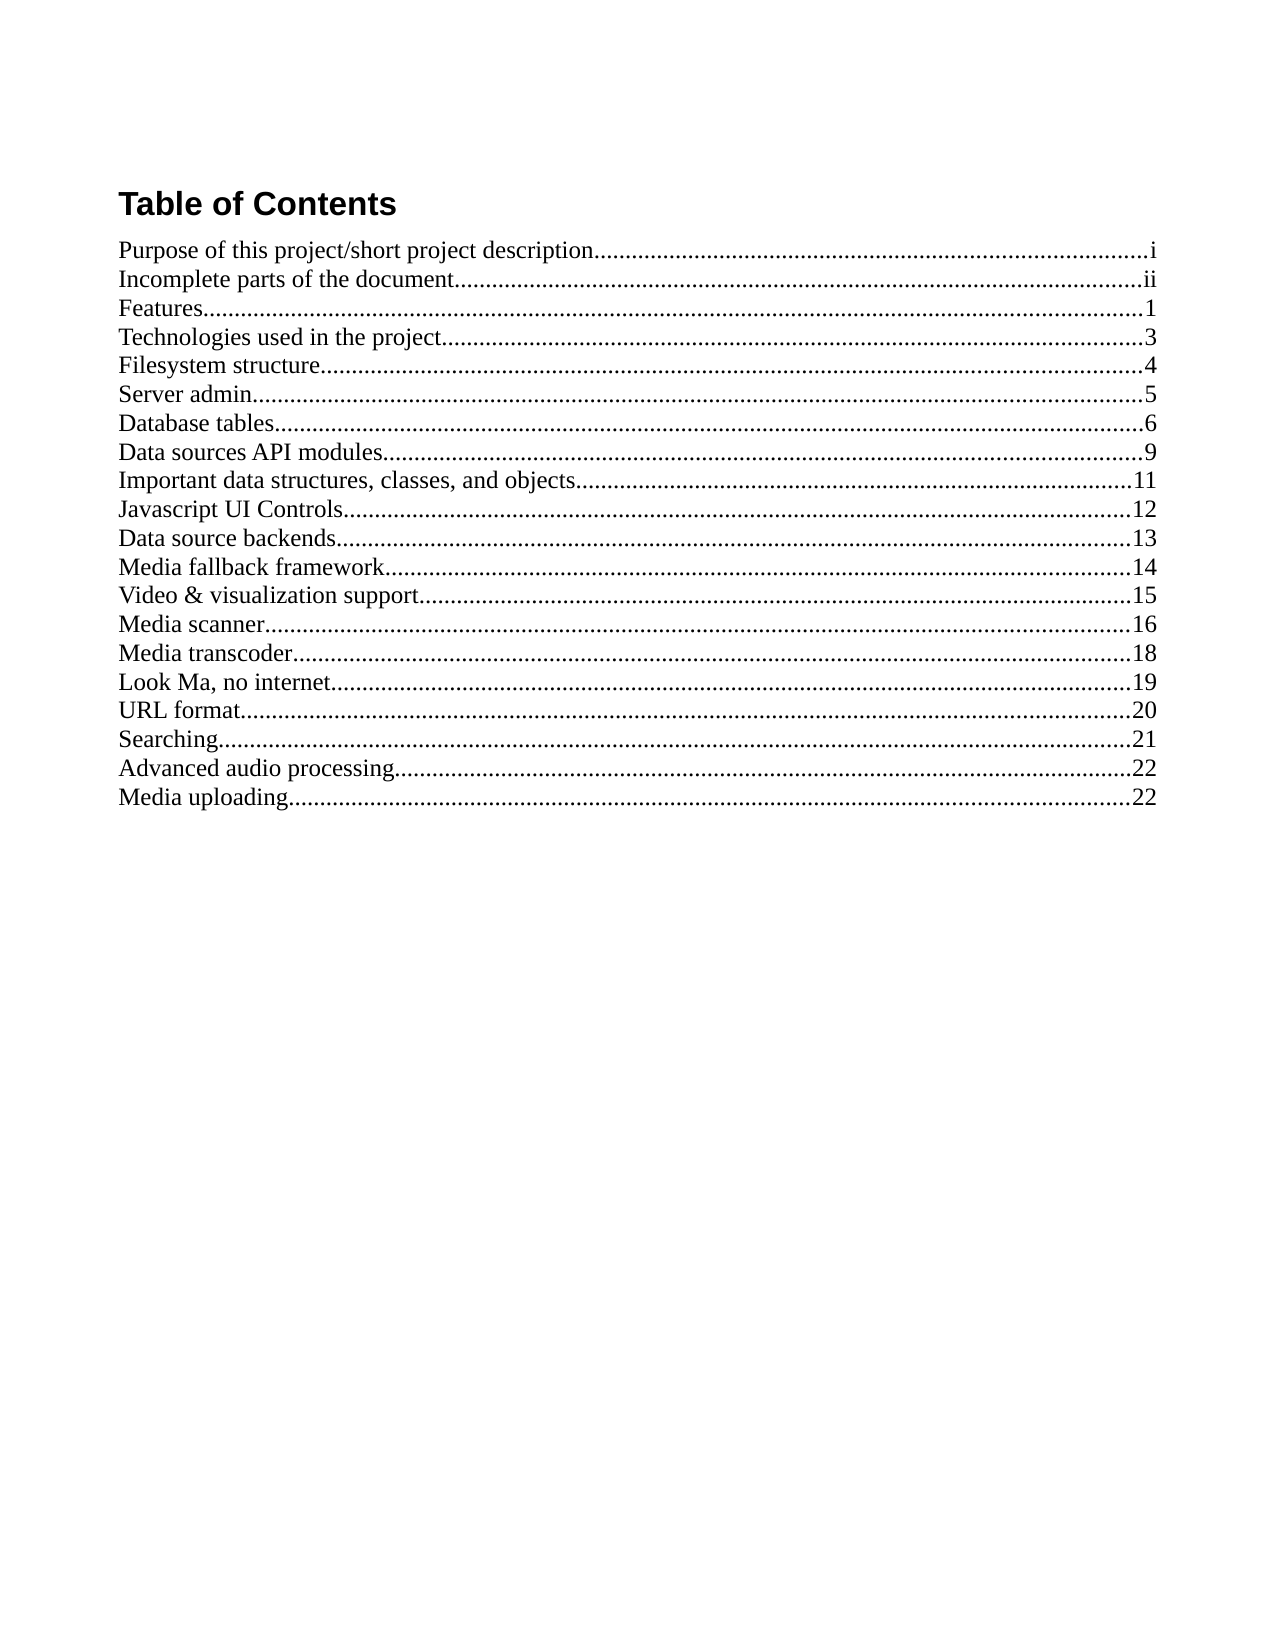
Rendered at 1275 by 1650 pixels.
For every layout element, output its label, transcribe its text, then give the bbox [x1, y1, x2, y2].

text Media transcoder 18 [118, 638, 1157, 667]
text Features 1 [118, 293, 1157, 322]
text Advanced audio processing 22 [118, 753, 1157, 782]
subtitle Table of Contents [118, 184, 1157, 223]
text Filesystem structure 4 [118, 350, 1157, 379]
text Look Ma, no internet 19 [118, 667, 1157, 695]
text Incomplete parts of the document ii [118, 264, 1157, 293]
text Media uploading 22 [118, 782, 1157, 810]
text Data source backends 13 [118, 523, 1157, 552]
text Server admin 5 [118, 379, 1157, 408]
text URL format 20 [118, 695, 1157, 724]
text Video & visualization support 15 [118, 580, 1157, 609]
text Important data structures, classes, and objects 11 [118, 465, 1157, 494]
text Data sources API modules 9 [118, 437, 1157, 465]
text Media scanner 16 [118, 609, 1157, 638]
text Purpose of this project/short project description i [118, 235, 1157, 264]
text Javascript UI Controls 12 [118, 494, 1157, 523]
text Technologies used in the project 3 [118, 322, 1157, 350]
text Database tables 6 [118, 408, 1157, 437]
text Media fallback framework 14 [118, 552, 1157, 580]
text Searching 21 [118, 724, 1157, 753]
